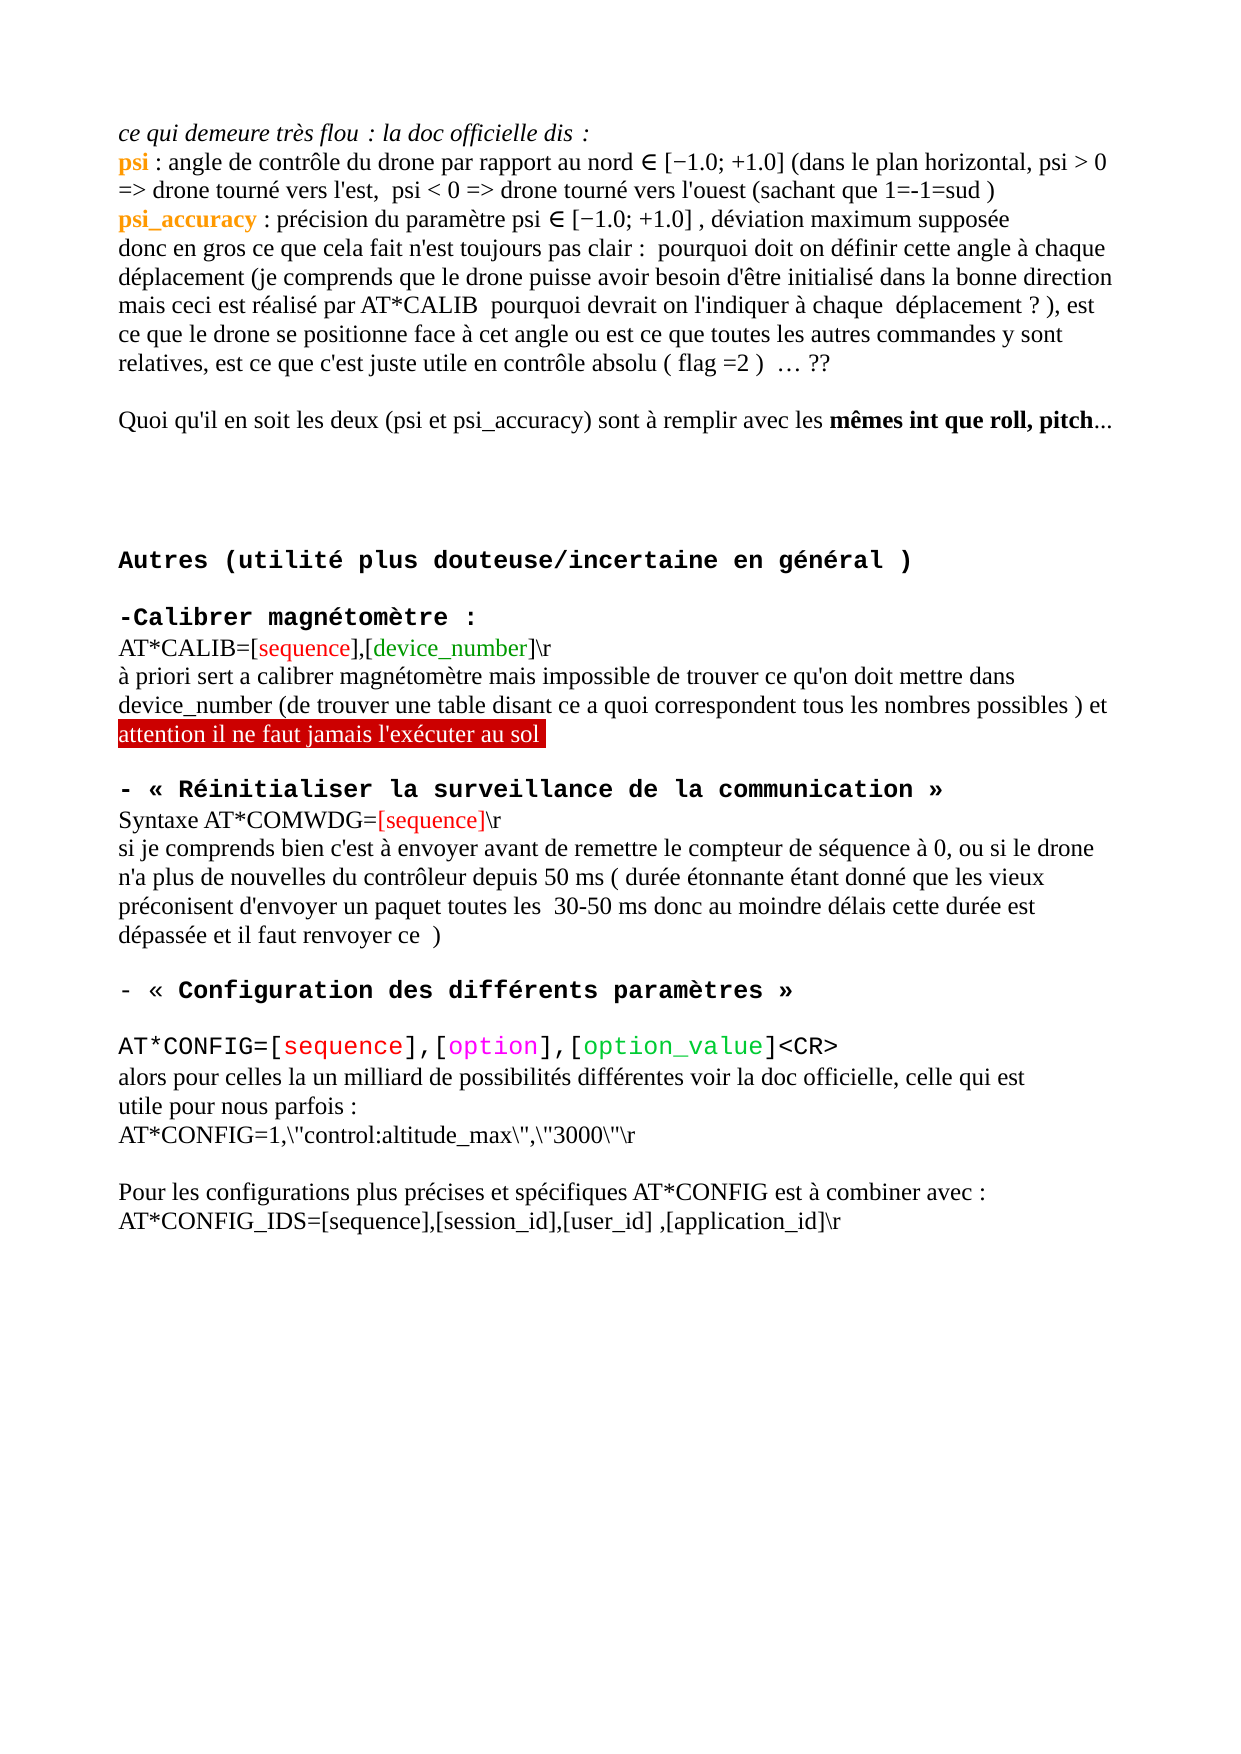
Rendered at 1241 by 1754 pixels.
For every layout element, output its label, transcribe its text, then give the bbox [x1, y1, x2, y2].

text Pour les configurations plus précises et spécifiques AT*CONFIG est à combiner avec : [118, 1177, 1122, 1206]
text ce qui demeure très flou : la doc officielle dis : [118, 118, 1122, 147]
text AT*CONFIG=[sequence],[option],[option_value]<CR> [118, 1034, 1122, 1062]
text psi_accuracy : précision du paramètre psi ∈ [−1.0; +1.0] , déviation maximum supposée [118, 204, 1122, 233]
text psi : angle de contrôle du drone par rapport au nord ∈ [−1.0; +1.0] (dans le plan horizontal, psi > 0 => drone tourné vers l'est, psi < 0 => drone tourné vers l'ouest (sachant que 1=-1=sud ) [118, 147, 1122, 204]
text si je comprends bien c'est à envoyer avant de remettre le compteur de séquence à 0, ou si le drone n'a plus de nouvelles du contrôleur depuis 50 ms ( durée étonnante étant donné que les vieux préconisent d'envoyer un paquet toutes les 30-50 ms donc au moindre délais cette durée est dépassée et il faut renvoyer ce ) [118, 833, 1122, 948]
text AT*CONFIG=1,\"control:altitude_max\",\"3000\"\r [118, 1120, 1122, 1148]
text AT*CONFIG_IDS=[sequence],[session_id],[user_id] ,[application_id]\r [118, 1206, 1122, 1235]
text à priori sert a calibrer magnétomètre mais impossible de trouver ce qu'on doit mettre dans device_number (de trouver une table disant ce a quoi correspondent tous les nombres possibles ) et attention il ne faut jamais l'exécuter au sol [118, 661, 1122, 748]
text - « Configuration des différents paramètres » [118, 977, 1122, 1006]
text Quoi qu'il en soit les deux (psi et psi_accuracy) sont à remplir avec les mêmes int que roll, pitch... [118, 406, 1122, 434]
text donc en gros ce que cela fait n'est toujours pas clair : pourquoi doit on définir cette angle à chaque déplacement (je comprends que le drone puisse avoir besoin d'être initialisé dans la bonne direction mais ceci est réalisé par AT*CALIB pourquoi devrait on l'indiquer à chaque déplacement ? ), est ce que le drone se positionne face à cet angle ou est ce que toutes les autres commandes y sont relatives, est ce que c'est juste utile en contrôle absolu ( flag =2 ) … ?? [118, 233, 1122, 377]
text -Calibrer magnétomètre : [118, 604, 1122, 633]
text Autres (utilité plus douteuse/incertaine en général ) [118, 548, 1122, 576]
text Syntaxe AT*COMWDG=[sequence]\r [118, 805, 1122, 833]
text alors pour celles la un milliard de possibilités différentes voir la doc officielle, celle qui est utile pour nous parfois : [118, 1062, 1122, 1120]
text - « Réinitialiser la surveillance de la communication » [118, 776, 1122, 805]
text AT*CALIB=[sequence],[device_number]\r [118, 633, 1122, 661]
